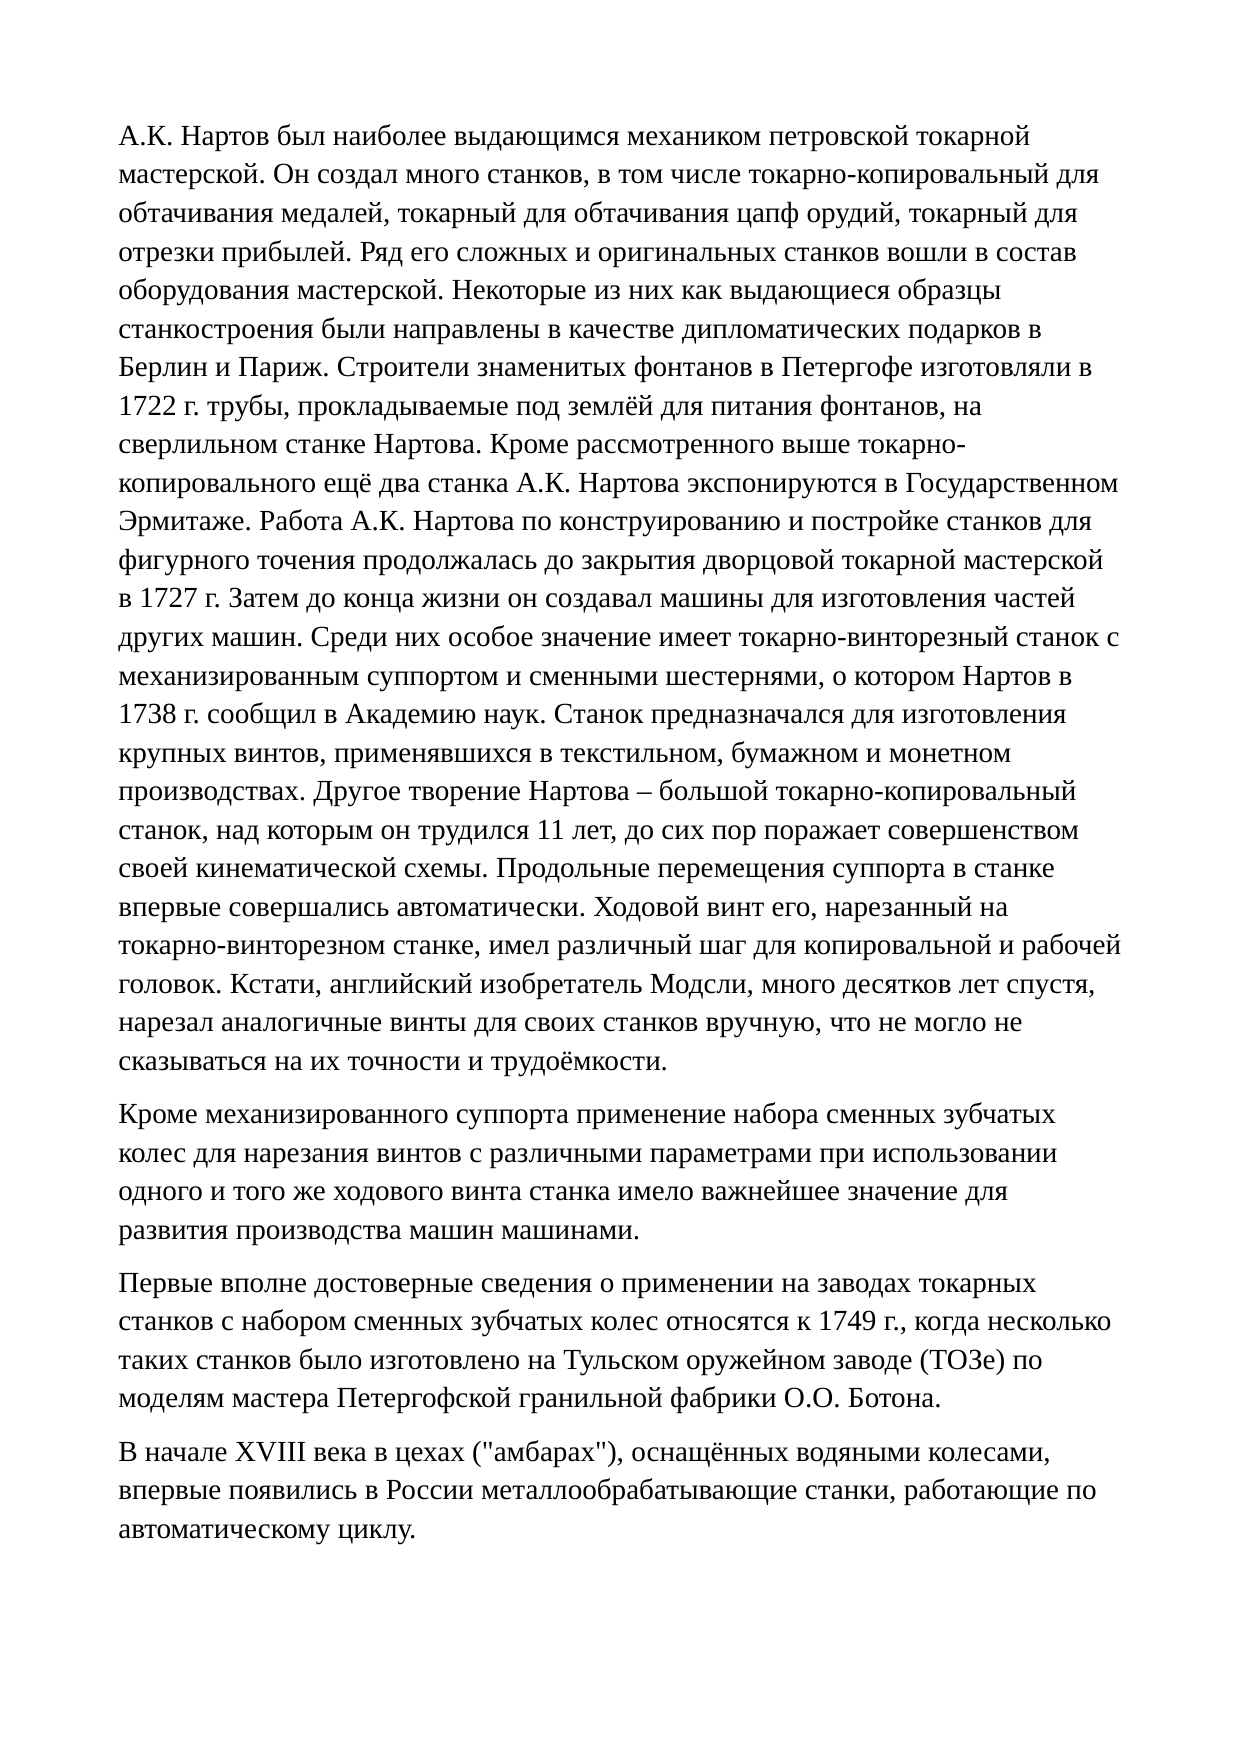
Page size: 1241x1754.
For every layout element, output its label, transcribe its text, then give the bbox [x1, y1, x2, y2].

text В начале ХVIII века в цехах ("амбарах"), оснащённых водяными колесами, впервые появились в России металлообрабатывающие станки, работающие по автоматическому циклу. [118, 1434, 1122, 1544]
text Первые вполне достоверные сведения о применении на заводах токарных станков с набором сменных зубчатых колес относятся к 1749 г., когда несколько таких станков было изготовлено на Тульском оружейном заводе (ТОЗе) по моделям мастера Петергофской гранильной фабрики О.О. Ботона. [118, 1265, 1122, 1414]
text А.К. Нартов был наиболее выдающимся механиком петровской токарной мастерской. Он создал много станков, в том числе токарно-копировальный для обтачивания медалей, токарный для обтачивания цапф орудий, токарный для отрезки прибылей. Ряд его сложных и оригинальных станков вошли в состав оборудования мастерской. Некоторые из них как выдающиеся образцы станкостроения были направлены в качестве дипломатических подарков в Берлин и Париж. Строители знаменитых фонтанов в Петергофе изготовляли в 1722 г. трубы, прокладываемые под землёй для питания фонтанов, на сверлильном станке Нартова. Кроме рассмотренного выше токарно-копировального ещё два станка А.К. Нартова экспонируются в Государственном Эрмитаже. Работа А.К. Нартова по конструированию и постройке станков для фигурного точения продолжалась до закрытия дворцовой токарной мастерской в 1727 г. Затем до конца жизни он создавал машины для изготовления частей других машин. Среди них особое значение имеет токарно-винторезный станок с механизированным суппортом и сменными шестернями, о котором Нартов в 1738 г. сообщил в Академию наук. Станок предназначался для изготовления крупных винтов, применявшихся в текстильном, бумажном и монетном производствах. Другое творение Нартова – большой токарно-копировальный станок, над которым он трудился 11 лет, до сих пор поражает совершенством своей кинематической схемы. Продольные перемещения суппорта в станке впервые совершались автоматически. Ходовой винт его, нарезанный на токарно-винторезном станке, имел различный шаг для копировальной и рабочей головок. Кстати, английский изобретатель Модсли, много десятков лет спустя, нарезал аналогичные винты для своих станков вручную, что не могло не сказываться на их точности и трудоёмкости. [118, 118, 1122, 1077]
text Кроме механизированного суппорта применение набора сменных зубчатых колес для нарезания винтов с различными параметрами при использовании одного и того же ходового винта станка имело важнейшее значение для развития производства машин машинами. [118, 1096, 1122, 1245]
